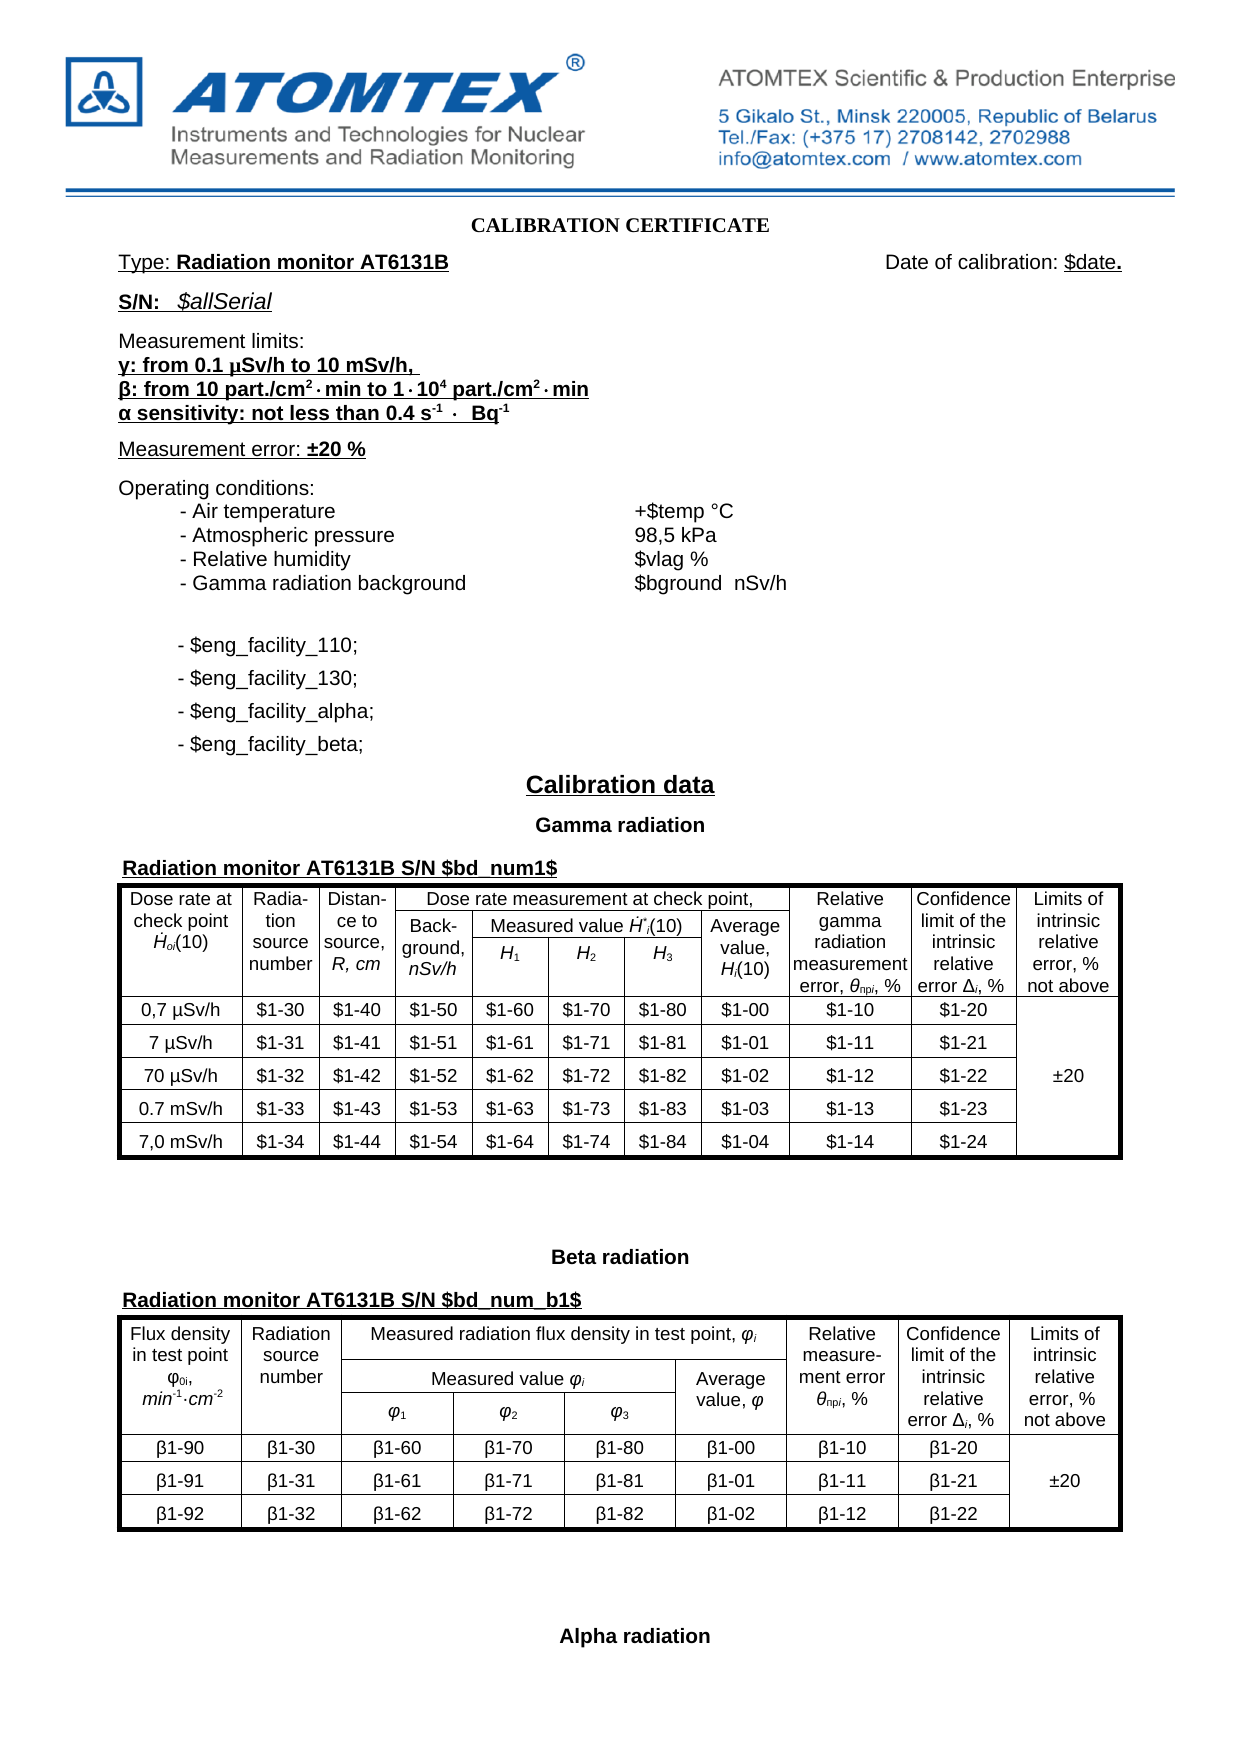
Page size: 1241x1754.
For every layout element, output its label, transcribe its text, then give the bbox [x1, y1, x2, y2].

table_cell β1-02 [676, 1495, 786, 1527]
table_cell β1-11 [787, 1462, 898, 1494]
table_cell β1-31 [242, 1462, 341, 1494]
table_cell β1-71 [454, 1462, 564, 1494]
table_cell $1-50 [396, 997, 472, 1024]
table_cell $1-02 [702, 1058, 789, 1089]
table_cell 7,0 mSv/h [122, 1123, 242, 1155]
table_cell $1-23 [912, 1090, 1016, 1122]
text - Relative humidity $vlag % [179, 547, 1122, 571]
table_cell $1-13 [790, 1090, 911, 1122]
text - Gamma radiation background $bground nSv/h [179, 571, 1122, 595]
text - Atmospheric pressure 98,5 kPa [179, 523, 1122, 547]
table_cell $1-84 [625, 1123, 701, 1155]
table_cell $1-60 [473, 997, 548, 1024]
table_cell $1-52 [396, 1058, 472, 1089]
text - $eng_facility_130; [118, 666, 1122, 690]
table_cell φ3 [565, 1393, 675, 1433]
table_cell $1-03 [702, 1090, 789, 1122]
table_cell Limits of intrinsic relative error, % not above [1010, 1320, 1118, 1433]
table_cell $1-12 [790, 1058, 911, 1089]
table_cell $1-14 [790, 1123, 911, 1155]
table_cell Dose rate measurement at check point, [396, 888, 789, 910]
table_cell $1-82 [625, 1058, 701, 1089]
table_cell $1-83 [625, 1090, 701, 1122]
text - Air temperature +$temp °C [179, 499, 1122, 523]
table_cell ±20 [1017, 997, 1118, 1155]
table_cell $1-30 [243, 997, 319, 1024]
table_cell Measured value Ḣ*i(10) [473, 911, 701, 937]
table_cell H2 [549, 938, 624, 996]
table_cell β1-10 [787, 1435, 898, 1461]
table_cell $1-51 [396, 1025, 472, 1057]
table_cell $1-73 [549, 1090, 624, 1122]
text - $eng_facility_beta; [118, 732, 1122, 756]
table_cell $1-61 [473, 1025, 548, 1057]
table_cell H1 [473, 938, 548, 996]
table_cell β1-00 [676, 1435, 786, 1461]
table_cell Distan-ce to source, R, сm [320, 888, 395, 996]
table_cell $1-10 [790, 997, 911, 1024]
table_cell Dose rate at check point Ḣoi(10) [122, 888, 242, 996]
table_cell Radiation source number [242, 1320, 341, 1433]
table_cell β1-80 [565, 1435, 675, 1461]
table_cell β1-81 [565, 1462, 675, 1494]
table_cell Confidence limit of the intrinsic relative error Δi, % [899, 1320, 1009, 1433]
table_cell $1-00 [702, 997, 789, 1024]
table_cell 0,7 µSv/h [122, 997, 242, 1024]
table_cell β1-32 [242, 1495, 341, 1527]
table_cell $1-54 [396, 1123, 472, 1155]
table_cell φ1 [342, 1393, 453, 1433]
table_cell $1-71 [549, 1025, 624, 1057]
table_cell $1-32 [243, 1058, 319, 1089]
text Calibration data [118, 770, 1122, 799]
table_cell $1-22 [912, 1058, 1016, 1089]
table_header Radiation monitor AT6131B S/N $bd_num1$ [119, 837, 1121, 883]
table_cell $1-20 [912, 997, 1016, 1024]
table_cell β1-01 [676, 1462, 786, 1494]
text Alpha radiation [118, 1623, 1122, 1647]
text S/N: $allSerial [118, 288, 1122, 314]
text Type: Radiation monitor AT6131B Date of calibration: $date. [118, 250, 1122, 274]
table_cell $1-64 [473, 1123, 548, 1155]
table_cell $1-70 [549, 997, 624, 1024]
text α sensitivity: not less than 0.4 s-1  Bq-1 [118, 401, 1122, 425]
table_cell Flux density in test point φ0i, min-1·cm-2 [122, 1320, 241, 1433]
text - $eng_facility_alpha; [118, 699, 1122, 723]
text Operating conditions: [118, 475, 1122, 499]
table_cell β1-21 [899, 1462, 1009, 1494]
table_cell ±20 [1010, 1435, 1118, 1527]
table_cell β1-62 [342, 1495, 453, 1527]
table_cell Measured value φi [342, 1360, 675, 1392]
table_cell $1-72 [549, 1058, 624, 1089]
table_cell Relative measure-ment error θпрi, % [787, 1320, 898, 1433]
table_cell $1-44 [320, 1123, 395, 1155]
table_cell $1-74 [549, 1123, 624, 1155]
text Measurement limits: [118, 329, 1122, 353]
table_cell 70 µSv/h [122, 1058, 242, 1089]
table_cell $1-41 [320, 1025, 395, 1057]
text - $eng_facility_110; [118, 633, 1122, 657]
table_cell β1-12 [787, 1495, 898, 1527]
text Beta radiation [118, 1244, 1122, 1268]
table_cell $1-43 [320, 1090, 395, 1122]
table_cell H3 [625, 938, 701, 996]
table_cell Confidence limit of the intrinsic relative error Δi, % [912, 888, 1016, 996]
table_cell Average value, φ [676, 1360, 786, 1433]
table_cell Average value, Hi(10) [702, 911, 789, 996]
table_cell Back-ground, nSv/h [396, 911, 472, 996]
table_cell $1-63 [473, 1090, 548, 1122]
table_cell β1-20 [899, 1435, 1009, 1461]
table_cell Radia-tion source number [243, 888, 319, 996]
table_cell $1-24 [912, 1123, 1016, 1155]
table_cell $1-01 [702, 1025, 789, 1057]
table_cell β1-72 [454, 1495, 564, 1527]
text Gamma radiation [118, 813, 1122, 837]
table_cell β1-30 [242, 1435, 341, 1461]
table_cell $1-33 [243, 1090, 319, 1122]
table_cell $1-80 [625, 997, 701, 1024]
table_cell 7 µSv/h [122, 1025, 242, 1057]
table_cell $1-21 [912, 1025, 1016, 1057]
table_cell β1-70 [454, 1435, 564, 1461]
text Measurement error: ±20 % [118, 437, 1122, 461]
table_cell $1-42 [320, 1058, 395, 1089]
table_cell φ2 [454, 1393, 564, 1433]
table_cell 0.7 mSv/h [122, 1090, 242, 1122]
table_cell $1-81 [625, 1025, 701, 1057]
table_cell β1-60 [342, 1435, 453, 1461]
text γ: from 0.1 µSv/h to 10 mSv/h, [118, 353, 1122, 377]
table_cell β1-82 [565, 1495, 675, 1527]
table_cell $1-62 [473, 1058, 548, 1089]
table_cell β1-22 [899, 1495, 1009, 1527]
table_cell Measured radiation flux density in test point, φi [342, 1320, 786, 1359]
table_cell β1-91 [122, 1462, 241, 1494]
table_cell $1-40 [320, 997, 395, 1024]
table_cell $1-11 [790, 1025, 911, 1057]
table_header Radiation monitor AT6131B S/N $bd_num_b1$ [119, 1269, 1120, 1314]
text β: from 10 part./cm2min to 1104 part./cm2min [118, 377, 1122, 401]
table_cell $1-34 [243, 1123, 319, 1155]
table_cell $1-04 [702, 1123, 789, 1155]
table_cell $1-31 [243, 1025, 319, 1057]
table_cell β1-90 [122, 1435, 241, 1461]
table_cell Limits of intrinsic relative error, % not above [1017, 888, 1118, 996]
table_cell $1-53 [396, 1090, 472, 1122]
table_cell β1-92 [122, 1495, 241, 1527]
table_cell Relative gamma radiation measurement error, θпрi, % [790, 888, 911, 996]
table_cell β1-61 [342, 1462, 453, 1494]
text CALIBRATION CERTIFICATE [118, 214, 1122, 237]
